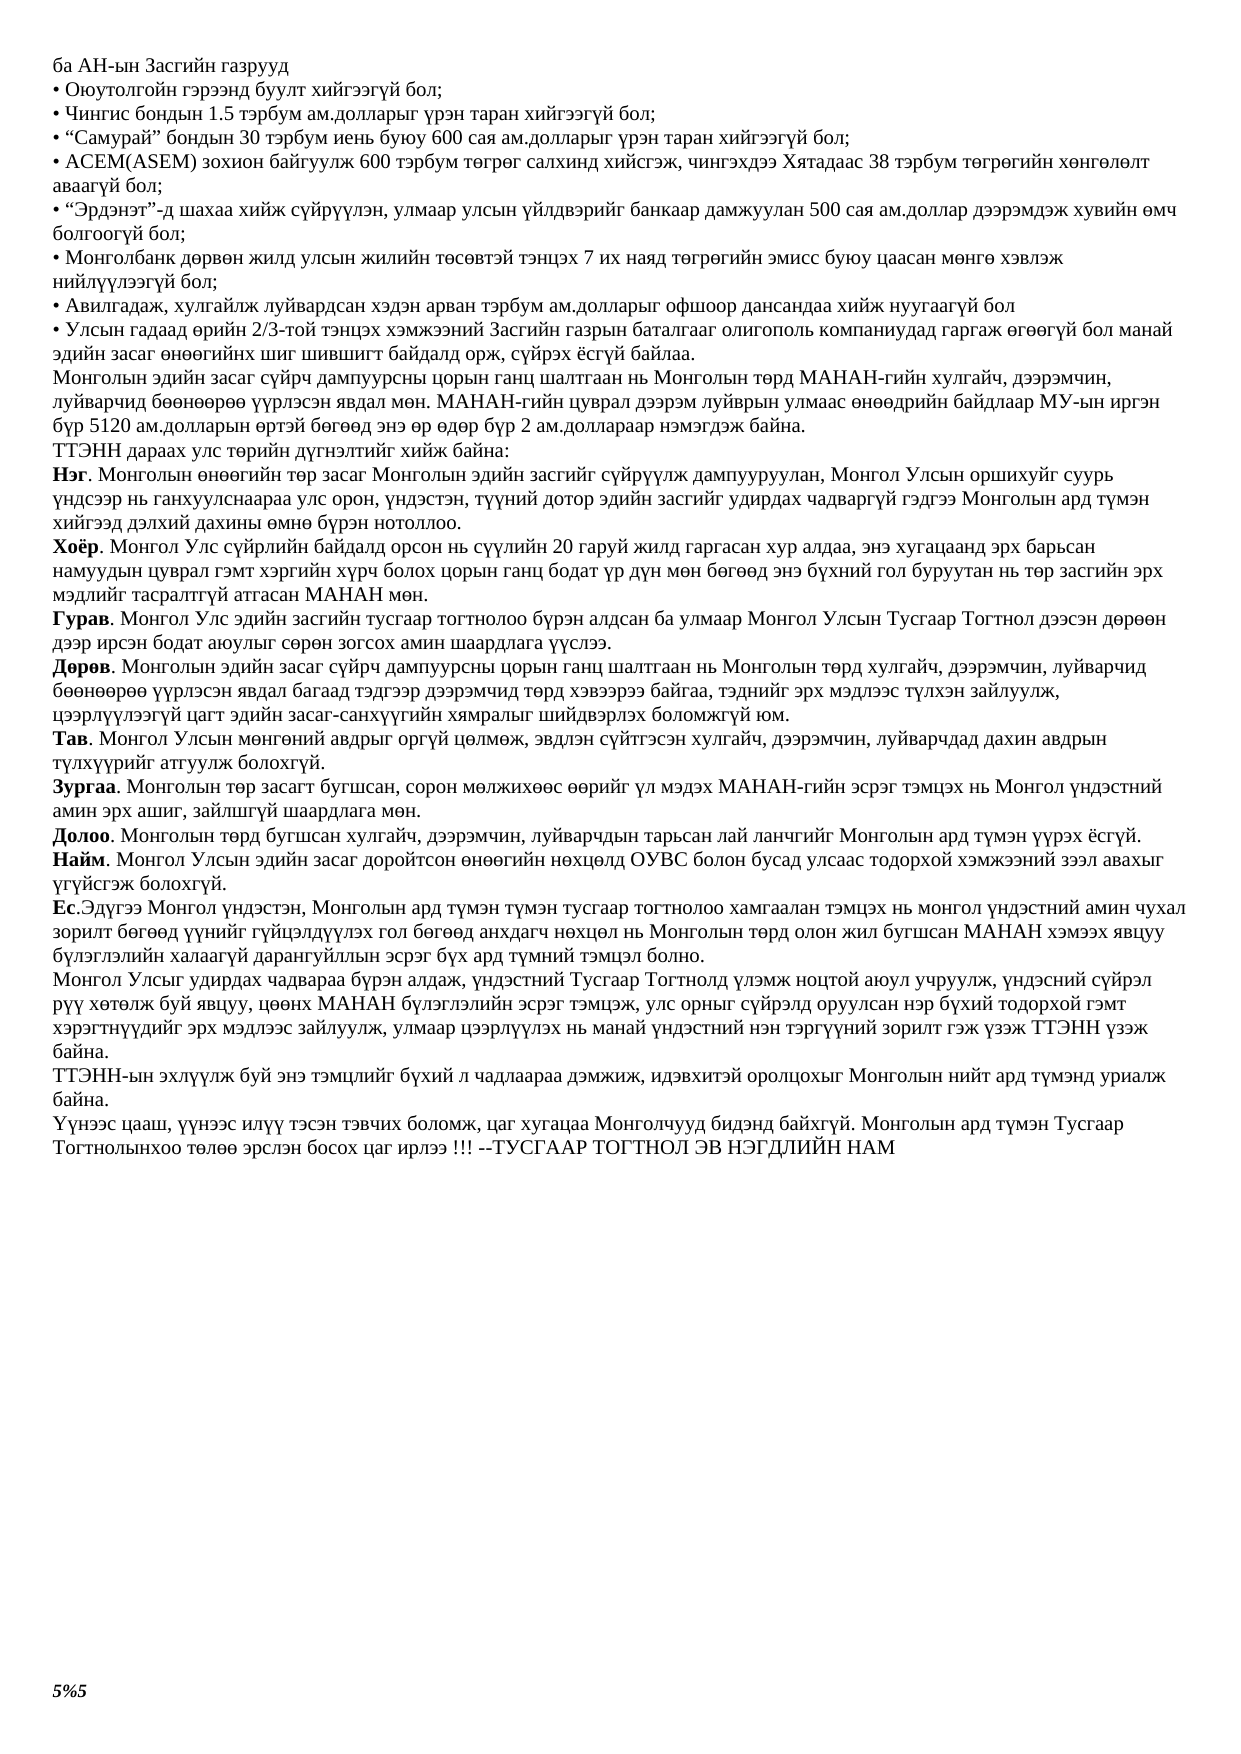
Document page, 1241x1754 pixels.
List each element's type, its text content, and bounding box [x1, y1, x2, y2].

text Найм. Монгол Улсын эдийн засаг доройтсон өнөөгийн нөхцөлд ОУВС болон бусад улсаас тодорхой хэмжээний зээл авахыг үгүйсгэж болохгүй. [52, 847, 1188, 895]
text • Оюутолгойн гэрээнд буулт хийгээгүй бол; [52, 77, 1188, 101]
text Хоёр. Монгол Улс сүйрлийн байдалд орсон нь сүүлийн 20 гаруй жилд гаргасан хур алдаа, энэ хугацаанд эрх барьсан намуудын цуврал гэмт хэргийн хүрч болох цорын ганц бодат үр дүн мөн бөгөөд энэ бүхний гол буруутан нь төр засгийн эрх мэдлийг тасралтгүй атгасан МАНАН мөн. [52, 534, 1188, 606]
text Долоо. Монголын төрд бугшсан хулгайч, дээрэмчин, луйварчдын тарьсан лай ланчгийг Монголын ард түмэн үүрэх ёсгүй. [52, 822, 1188, 847]
text • Монголбанк дөрвөн жилд улсын жилийн төсөвтэй тэнцэх 7 их наяд төгрөгийн эмисс буюу цаасан мөнгө хэвлэж нийлүүлээгүй бол; [52, 245, 1188, 293]
text Дөрөв. Монголын эдийн засаг сүйрч дампуурсны цорын ганц шалтгаан нь Монголын төрд хулгайч, дээрэмчин, луйварчид бөөнөөрөө үүрлэсэн явдал багаад тэдгээр дээрэмчид төрд хэвээрээ байгаа, тэднийг эрх мэдлээс түлхэн зайлуулж, цээрлүүлээгүй цагт эдийн засаг-санхүүгийн хямралыг шийдвэрлэх боломжгүй юм. [52, 654, 1188, 726]
text Зургаа. Монголын төр засагт бугшсан, сорон мөлжихөөс өөрийг үл мэдэх МАНАН-гийн эсрэг тэмцэх нь Монгол үндэстний амин эрх ашиг, зайлшгүй шаардлага мөн. [52, 774, 1188, 822]
text ба АН-ын Засгийн газрууд [52, 52, 1188, 77]
text Монголын эдийн засаг сүйрч дампуурсны цорын ганц шалтгаан нь Монголын төрд МАНАН-гийн хулгайч, дээрэмчин, луйварчид бөөнөөрөө үүрлэсэн явдал мөн. МАНАН-гийн цуврал дээрэм луйврын улмаас өнөөдрийн байдлаар МУ-ын иргэн бүр 5120 ам.долларын өртэй бөгөөд энэ өр өдөр бүр 2 ам.доллараар нэмэгдэж байна. [52, 365, 1188, 437]
text Монгол Улсыг удирдах чадвараа бүрэн алдаж, үндэстний Тусгаар Тогтнолд үлэмж ноцтой аюул учруулж, үндэсний сүйрэл рүү хөтөлж буй явцуу, цөөнх МАНАН бүлэглэлийн эсрэг тэмцэж, улс орныг сүйрэлд оруулсан нэр бүхий тодорхой гэмт хэрэгтнүүдийг эрх мэдлээс зайлуулж, улмаар цээрлүүлэх нь манай үндэстний нэн тэргүүний зорилт гэж үзэж ТТЭНН үзэж байна. [52, 967, 1188, 1063]
text • “Самурай” бондын 30 тэрбум иень буюу 600 сая ам.долларыг үрэн таран хийгээгүй бол; [52, 125, 1188, 149]
text • Чингис бондын 1.5 тэрбум ам.долларыг үрэн таран хийгээгүй бол; [52, 101, 1188, 125]
text Гурав. Монгол Улс эдийн засгийн тусгаар тогтнолоо бүрэн алдсан ба улмаар Монгол Улсын Тусгаар Тогтнол дээсэн дөрөөн дээр ирсэн бодат аюулыг сөрөн зогсох амин шаардлага үүслээ. [52, 606, 1188, 654]
text Нэг. Монголын өнөөгийн төр засаг Монголын эдийн засгийг сүйрүүлж дампууруулан, Монгол Улсын оршихуйг суурь үндсээр нь ганхуулснаараа улс орон, үндэстэн, түүний дотор эдийн засгийг удирдах чадваргүй гэдгээ Монголын ард түмэн хийгээд дэлхий дахины өмнө бүрэн нотоллоо. [52, 462, 1188, 534]
text • “Эрдэнэт”-д шахаа хийж сүйрүүлэн, улмаар улсын үйлдвэрийг банкаар дамжуулан 500 сая ам.доллар дээрэмдэж хувийн өмч болгоогүй бол; [52, 197, 1188, 245]
text • Улсын гадаад өрийн 2/3-той тэнцэх хэмжээний Засгийн газрын баталгааг олигополь компаниудад гаргаж өгөөгүй бол манай эдийн засаг өнөөгийнх шиг шившигт байдалд орж, сүйрэх ёсгүй байлаа. [52, 317, 1188, 365]
text ТТЭНН-ын эхлүүлж буй энэ тэмцлийг бүхий л чадлаараа дэмжиж, идэвхитэй оролцохыг Монголын нийт ард түмэнд уриалж байна. [52, 1063, 1188, 1111]
text Үүнээс цааш, үүнээс илүү тэсэн тэвчих боломж, цаг хугацаа Монголчууд бидэнд байхгүй. Монголын ард түмэн Тусгаар Тогтнолынхоо төлөө эрслэн босох цаг ирлээ !!! --ТУСГААР ТОГТНОЛ ЭВ НЭГДЛИЙН НАМ [52, 1111, 1188, 1159]
text Тав. Монгол Улсын мөнгөний авдрыг оргүй цөлмөж, эвдлэн сүйтгэсэн хулгайч, дээрэмчин, луйварчдад дахин авдрын түлхүүрийг атгуулж болохгүй. [52, 726, 1188, 774]
text Ес.Эдүгээ Монгол үндэстэн, Монголын ард түмэн түмэн тусгаар тогтнолоо хамгаалан тэмцэх нь монгол үндэстний амин чухал зорилт бөгөөд үүнийг гүйцэлдүүлэх гол бөгөөд анхдагч нөхцөл нь Монголын төрд олон жил бугшсан МАНАН хэмээх явцуу бүлэглэлийн халаагүй дарангуйллын эсрэг бүх ард түмний тэмцэл болно. [52, 895, 1188, 967]
text ТТЭНН дараах улс төрийн дүгнэлтийг хийж байна: [52, 437, 1188, 462]
text • АСЕМ(ASEM) зохион байгуулж 600 тэрбум төгрөг салхинд хийсгэж, чингэхдээ Хятадаас 38 тэрбум төгрөгийн хөнгөлөлт аваагүй бол; [52, 149, 1188, 197]
text • Авилгадаж, хулгайлж луйвардсан хэдэн арван тэрбум ам.долларыг офшоор дансандаа хийж нуугаагүй бол [52, 293, 1188, 317]
